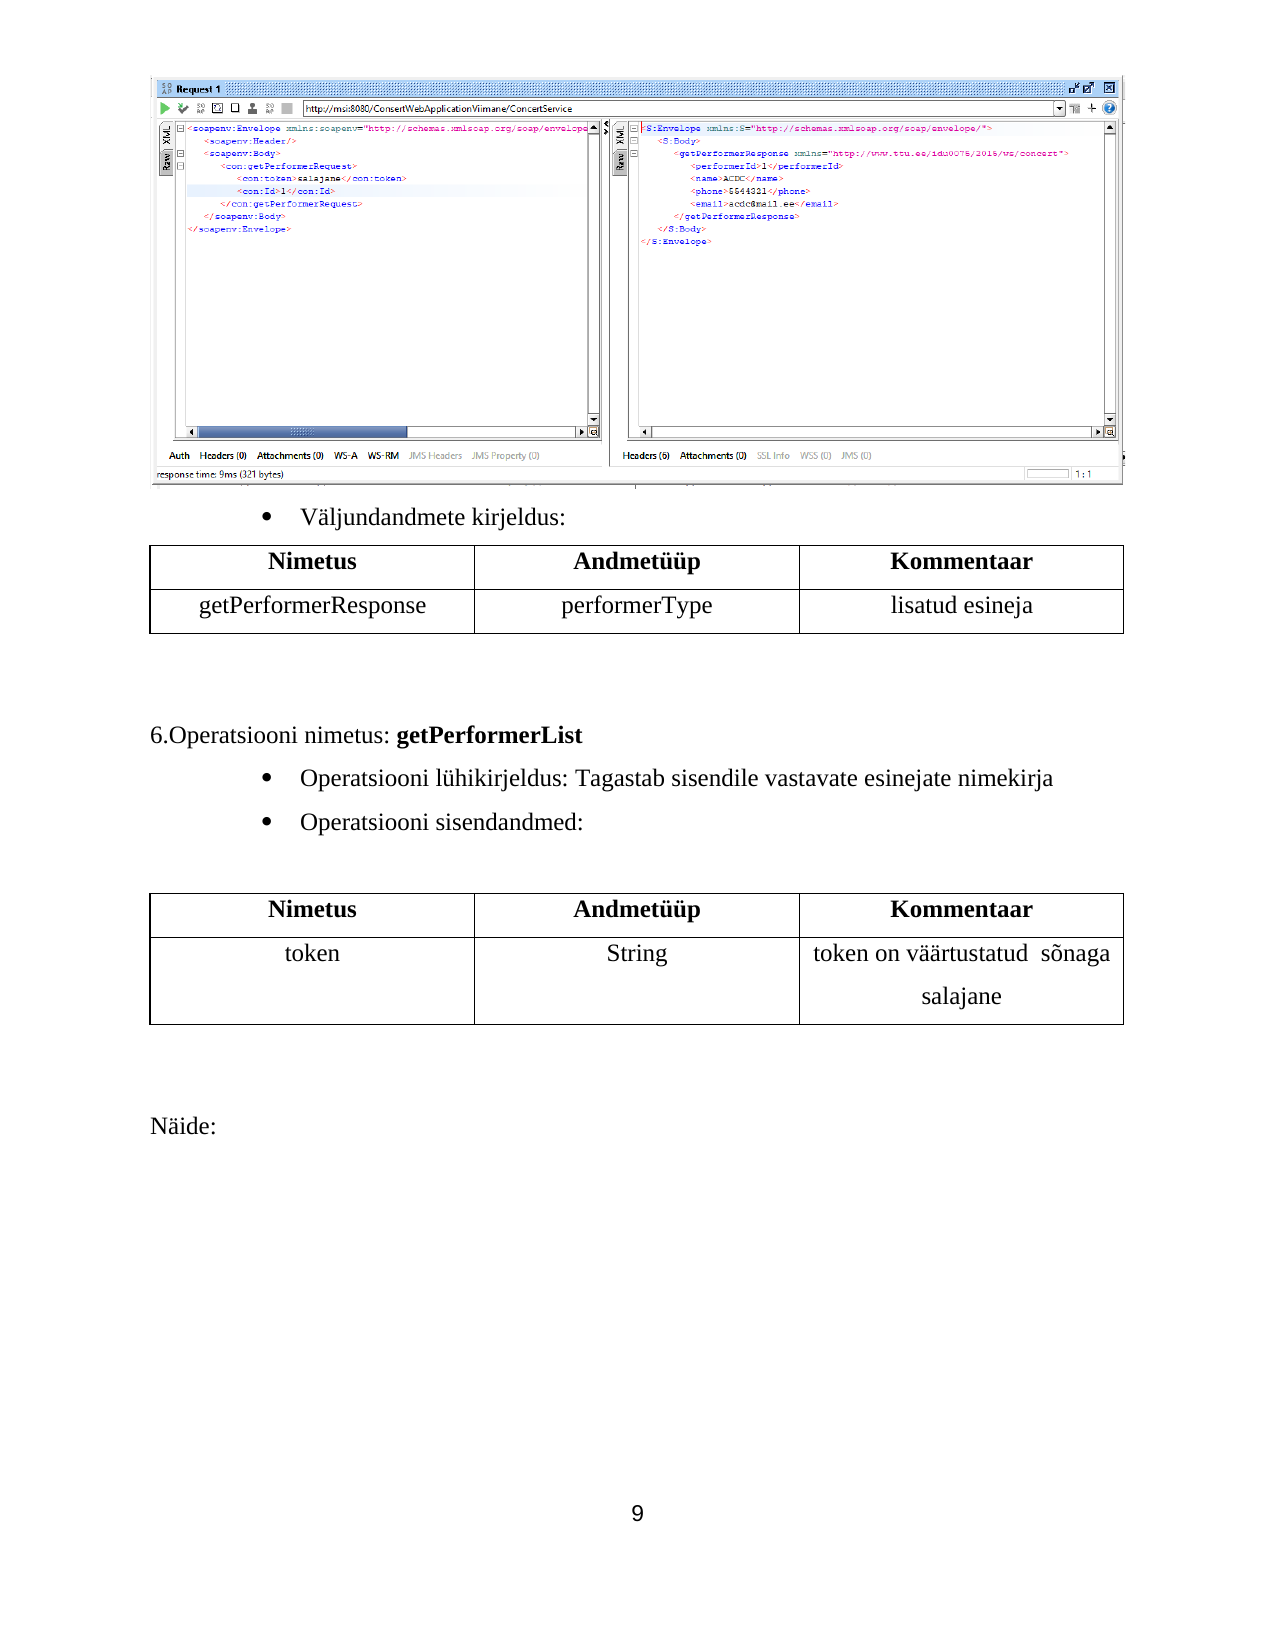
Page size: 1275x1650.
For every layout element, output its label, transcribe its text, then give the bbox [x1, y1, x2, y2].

table_header Nimetus [151, 546, 474, 589]
text 6.Operatsiooni nimetus: getPerformerList [150, 720, 1125, 749]
table_cell performerType [475, 590, 799, 633]
text Näide: [150, 1111, 1125, 1140]
table_header Andmetüüp [475, 546, 799, 589]
table_cell getPerformerResponse [151, 590, 474, 633]
table_header Andmetüüp [475, 894, 799, 937]
table_header Kommentaar [800, 546, 1123, 589]
table_cell token [151, 938, 474, 1024]
table_header Nimetus [151, 894, 474, 937]
table_cell token on väärtustatud sõnaga salajane [800, 938, 1123, 1024]
table_header Kommentaar [800, 894, 1123, 937]
table_cell String [475, 938, 799, 1024]
list Operatsiooni sisendandmed: [262, 807, 1125, 835]
table_cell lisatud esineja [800, 590, 1123, 633]
list Operatsiooni lühikirjeldus: Tagastab sisendile vastavate esinejate nimekirja [262, 763, 1125, 792]
list Väljundandmete kirjeldus: [262, 502, 1125, 531]
